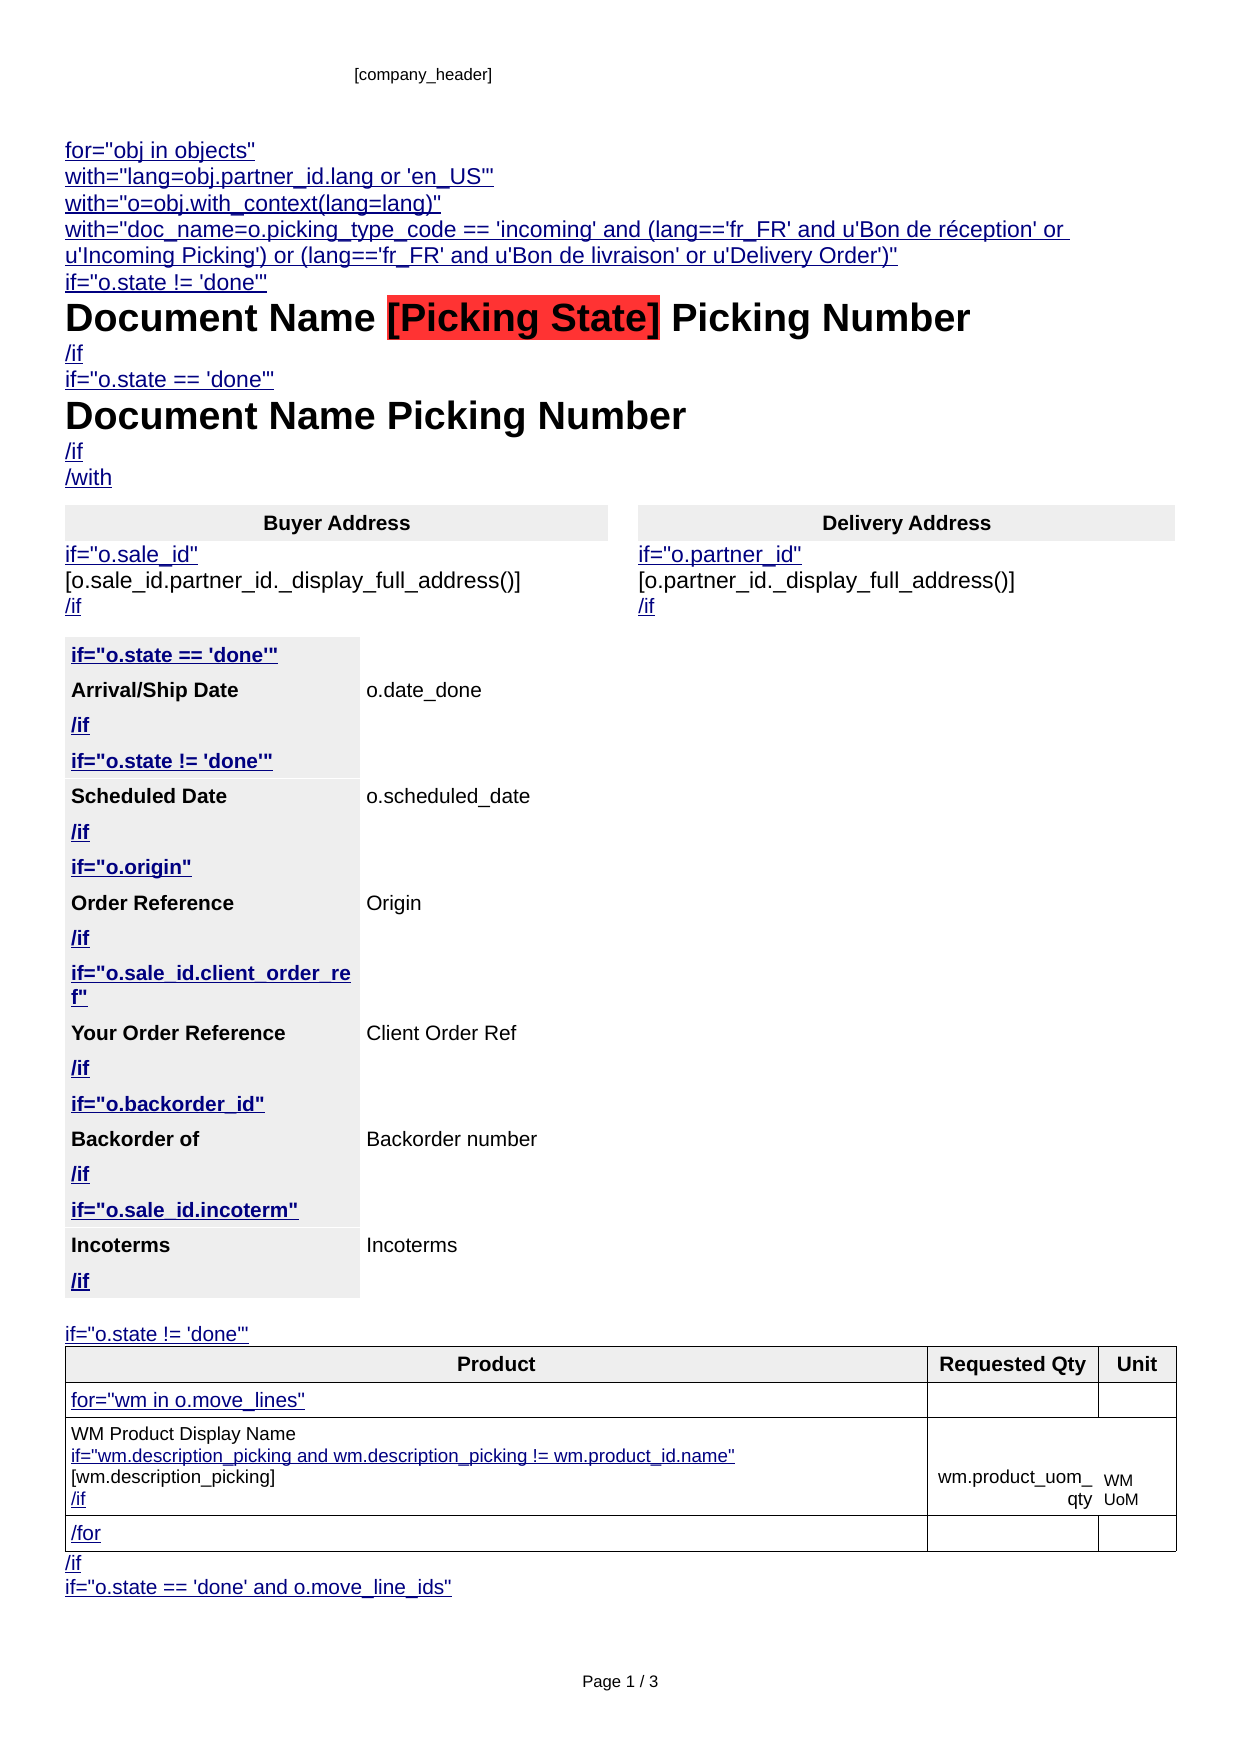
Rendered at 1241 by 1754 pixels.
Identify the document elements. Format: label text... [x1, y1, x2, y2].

table_cell /if [65, 1050, 360, 1086]
table_cell [928, 1383, 1098, 1417]
table_cell if="o.sale_id" [o.sale_id.partner_id._display_full_address()] /if [65, 541, 608, 618]
table_cell if="o.origin" [65, 849, 360, 885]
table_cell wm.product_uom_qty [928, 1418, 1098, 1515]
table_cell [608, 541, 638, 618]
table_cell [360, 849, 685, 885]
table_cell Incoterms [360, 1228, 685, 1263]
table_cell Incoterms [65, 1228, 360, 1263]
table_cell if="o.sale_id.client_order_ref" [65, 956, 360, 1015]
table_cell [1099, 1516, 1176, 1551]
text for="obj in objects" [65, 137, 1175, 163]
table_cell [360, 1263, 685, 1298]
table_cell if="o.backorder_id" [65, 1086, 360, 1121]
table_cell Backorder number [360, 1121, 685, 1157]
table_cell [360, 743, 685, 778]
text if="o.state != 'done'" [65, 268, 1175, 295]
table_cell [360, 1192, 685, 1227]
table_cell [360, 814, 685, 849]
text if="o.state == 'done'" [65, 366, 1175, 393]
table_header [608, 505, 638, 541]
subtitle Document Name [Picking State] Picking Number [65, 295, 1175, 340]
table_cell [360, 708, 685, 743]
table_cell if="o.state != 'done'" [65, 743, 360, 778]
table_cell Arrival/Ship Date [65, 672, 360, 708]
table_cell WM Product Display Name if="wm.description_picking and wm.description_picking != wm.product_id.name" [wm.description_picking] /if [66, 1418, 927, 1515]
table_cell [360, 1050, 685, 1086]
table_cell /if [65, 708, 360, 743]
table_header Requested Qty [928, 1347, 1098, 1382]
text with="doc_name=o.picking_type_code == 'incoming' and (lang=='fr_FR' and u'Bon de réception' or u'Incoming Picking') or (lang=='fr_FR' and u'Bon de livraison' or u'Delivery Order')" [65, 216, 1175, 268]
table_header [360, 637, 685, 672]
text if="o.state != 'done'" [65, 1322, 1175, 1346]
table_cell [360, 956, 685, 1015]
table_cell /if [65, 920, 360, 956]
table_cell [360, 920, 685, 956]
table_cell [1099, 1383, 1176, 1417]
table_cell [928, 1516, 1098, 1551]
table_cell Order Reference [65, 885, 360, 920]
text /with [65, 464, 1175, 491]
table_header [732, 637, 1175, 1298]
table_cell Origin [360, 885, 685, 920]
table_cell o.scheduled_date [360, 779, 685, 814]
table_cell /for [66, 1516, 927, 1551]
table_cell /if [65, 1157, 360, 1192]
subtitle Document Name Picking Number [65, 393, 1175, 438]
table_header Product [66, 1347, 927, 1382]
table_header Delivery Address [638, 505, 1175, 541]
text /if [65, 340, 1175, 366]
table_header Unit [1099, 1347, 1176, 1382]
text with="o=obj.with_context(lang=lang)" [65, 189, 1175, 216]
table_cell Your Order Reference [65, 1015, 360, 1050]
text /if [65, 438, 1175, 464]
table_cell if="o.sale_id.incoterm" [65, 1192, 360, 1227]
text if="o.state == 'done' and o.move_line_ids" [65, 1575, 1175, 1599]
table_header Buyer Address [65, 505, 608, 541]
table_cell WM UoM [1098, 1418, 1176, 1515]
table_cell [360, 1157, 685, 1192]
text with="lang=obj.partner_id.lang or 'en_US'" [65, 163, 1175, 189]
table_header [685, 637, 732, 1298]
table_cell Scheduled Date [65, 779, 360, 814]
table_cell [360, 1086, 685, 1121]
table_cell Client Order Ref [360, 1015, 685, 1050]
table_cell /if [65, 814, 360, 849]
table_header if="o.state == 'done'" [65, 637, 360, 672]
table_cell if="o.partner_id" [o.partner_id._display_full_address()] /if [638, 541, 1175, 618]
table_cell o.date_done [360, 672, 685, 708]
table_cell /if [65, 1263, 360, 1298]
table_cell for="wm in o.move_lines" [66, 1383, 927, 1417]
table_cell Backorder of [65, 1121, 360, 1157]
text /if [65, 1552, 1175, 1575]
